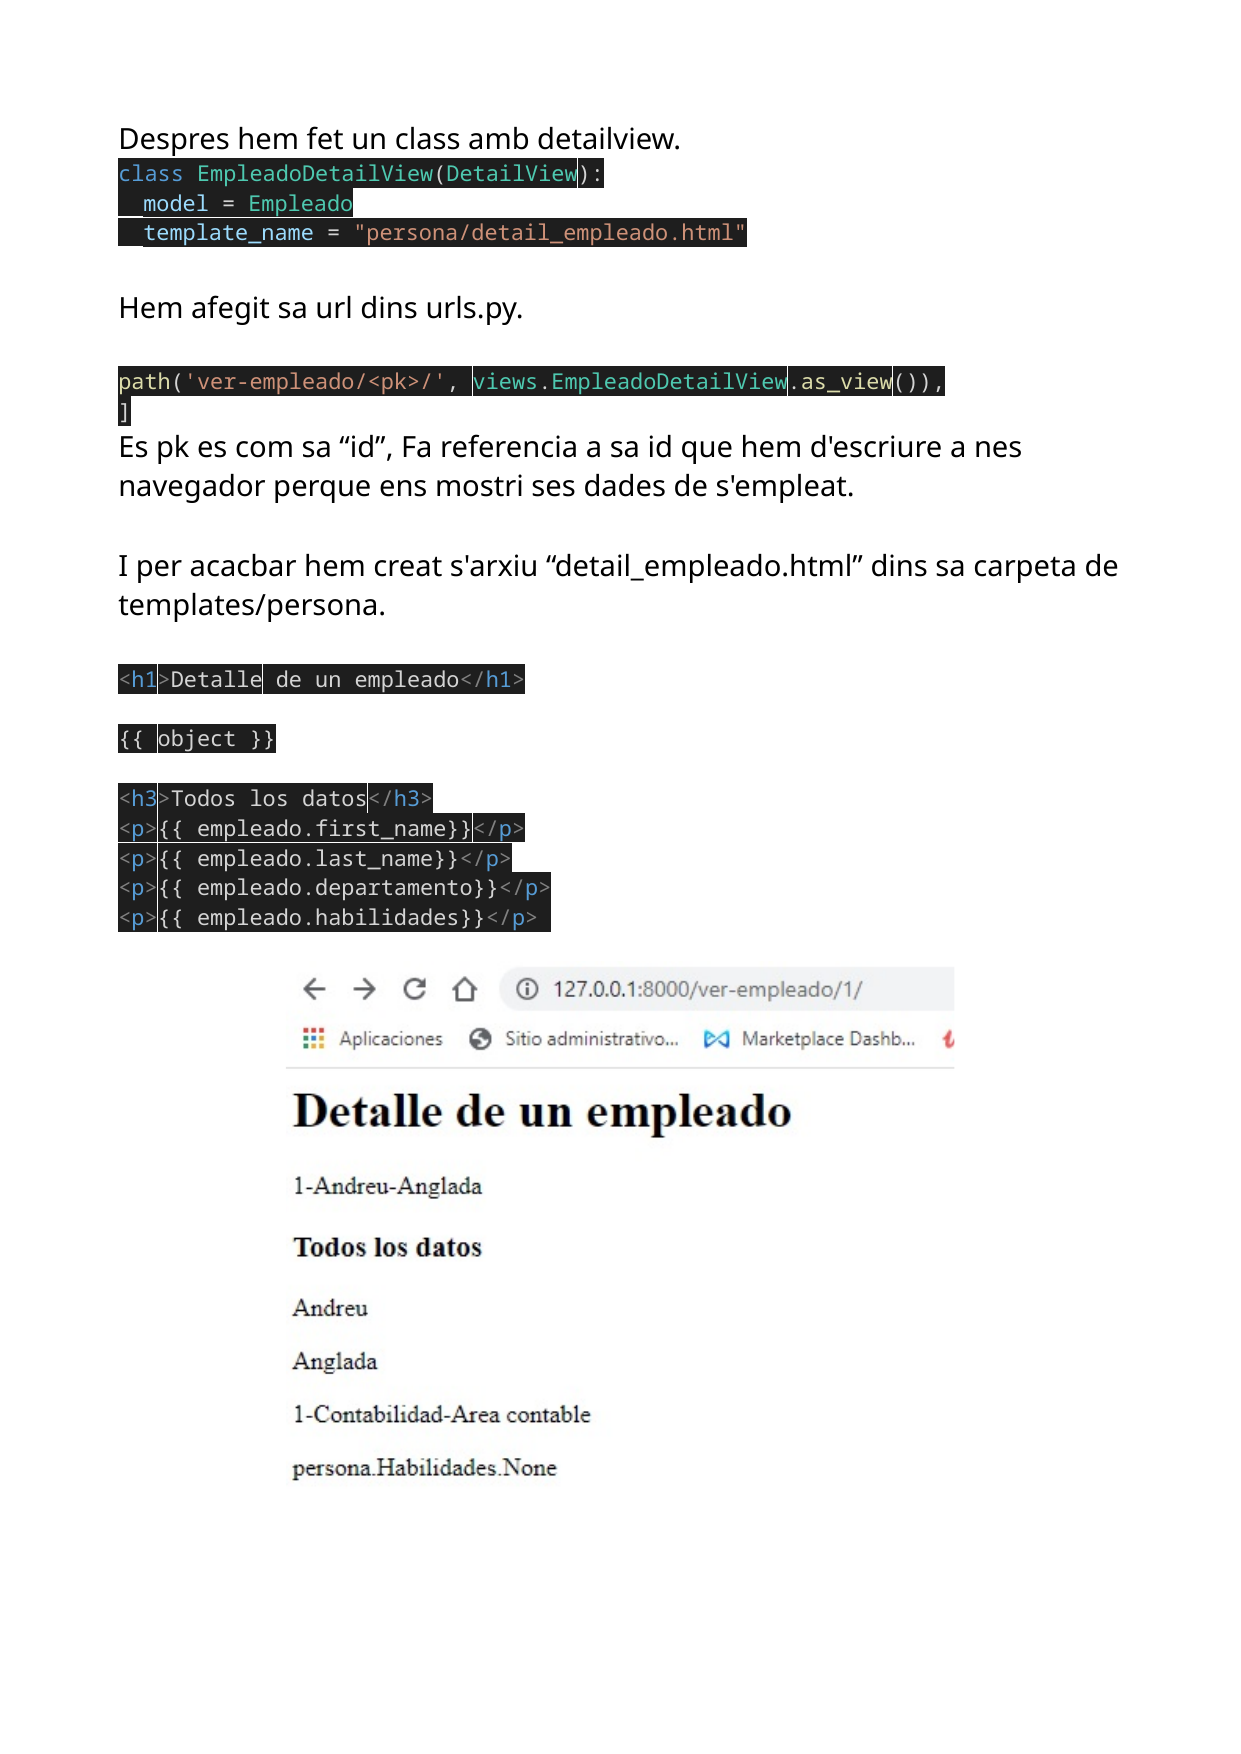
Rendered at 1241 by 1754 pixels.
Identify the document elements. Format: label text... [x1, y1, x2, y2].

text class EmpleadoDetailView(DetailView): [118, 158, 1122, 188]
text Es pk es com sa “id”, Fa referencia a sa id que hem d'escriure a nes navegador perque ens mostri ses dades de s'empleat. [118, 426, 1122, 505]
text I per acacbar hem creat s'arxiu “detail_empleado.html” dins sa carpeta de templates/persona. [118, 545, 1122, 624]
text <p>{{ empleado.habilidades}}</p> [118, 902, 1122, 932]
text {{ object }} [118, 723, 1122, 753]
picture [285, 961, 955, 1529]
text Hem afegit sa url dins urls.py. [118, 287, 1122, 327]
text path('ver-empleado/<pk>/', views.EmpleadoDetailView.as_view()), [118, 366, 1122, 396]
text <p>{{ empleado.first_name}}</p> [118, 813, 1122, 842]
text model = Empleado [118, 188, 1122, 217]
text <h3>Todos los datos</h3> [118, 783, 1122, 813]
text Despres hem fet un class amb detailview. [118, 118, 1122, 158]
text <h1>Detalle de un empleado</h1> [118, 664, 1122, 694]
text <p>{{ empleado.departamento}}</p> [118, 872, 1122, 902]
text template_name = "persona/detail_empleado.html" [118, 217, 1122, 247]
text ] [118, 396, 1122, 426]
text <p>{{ empleado.last_name}}</p> [118, 842, 1122, 872]
